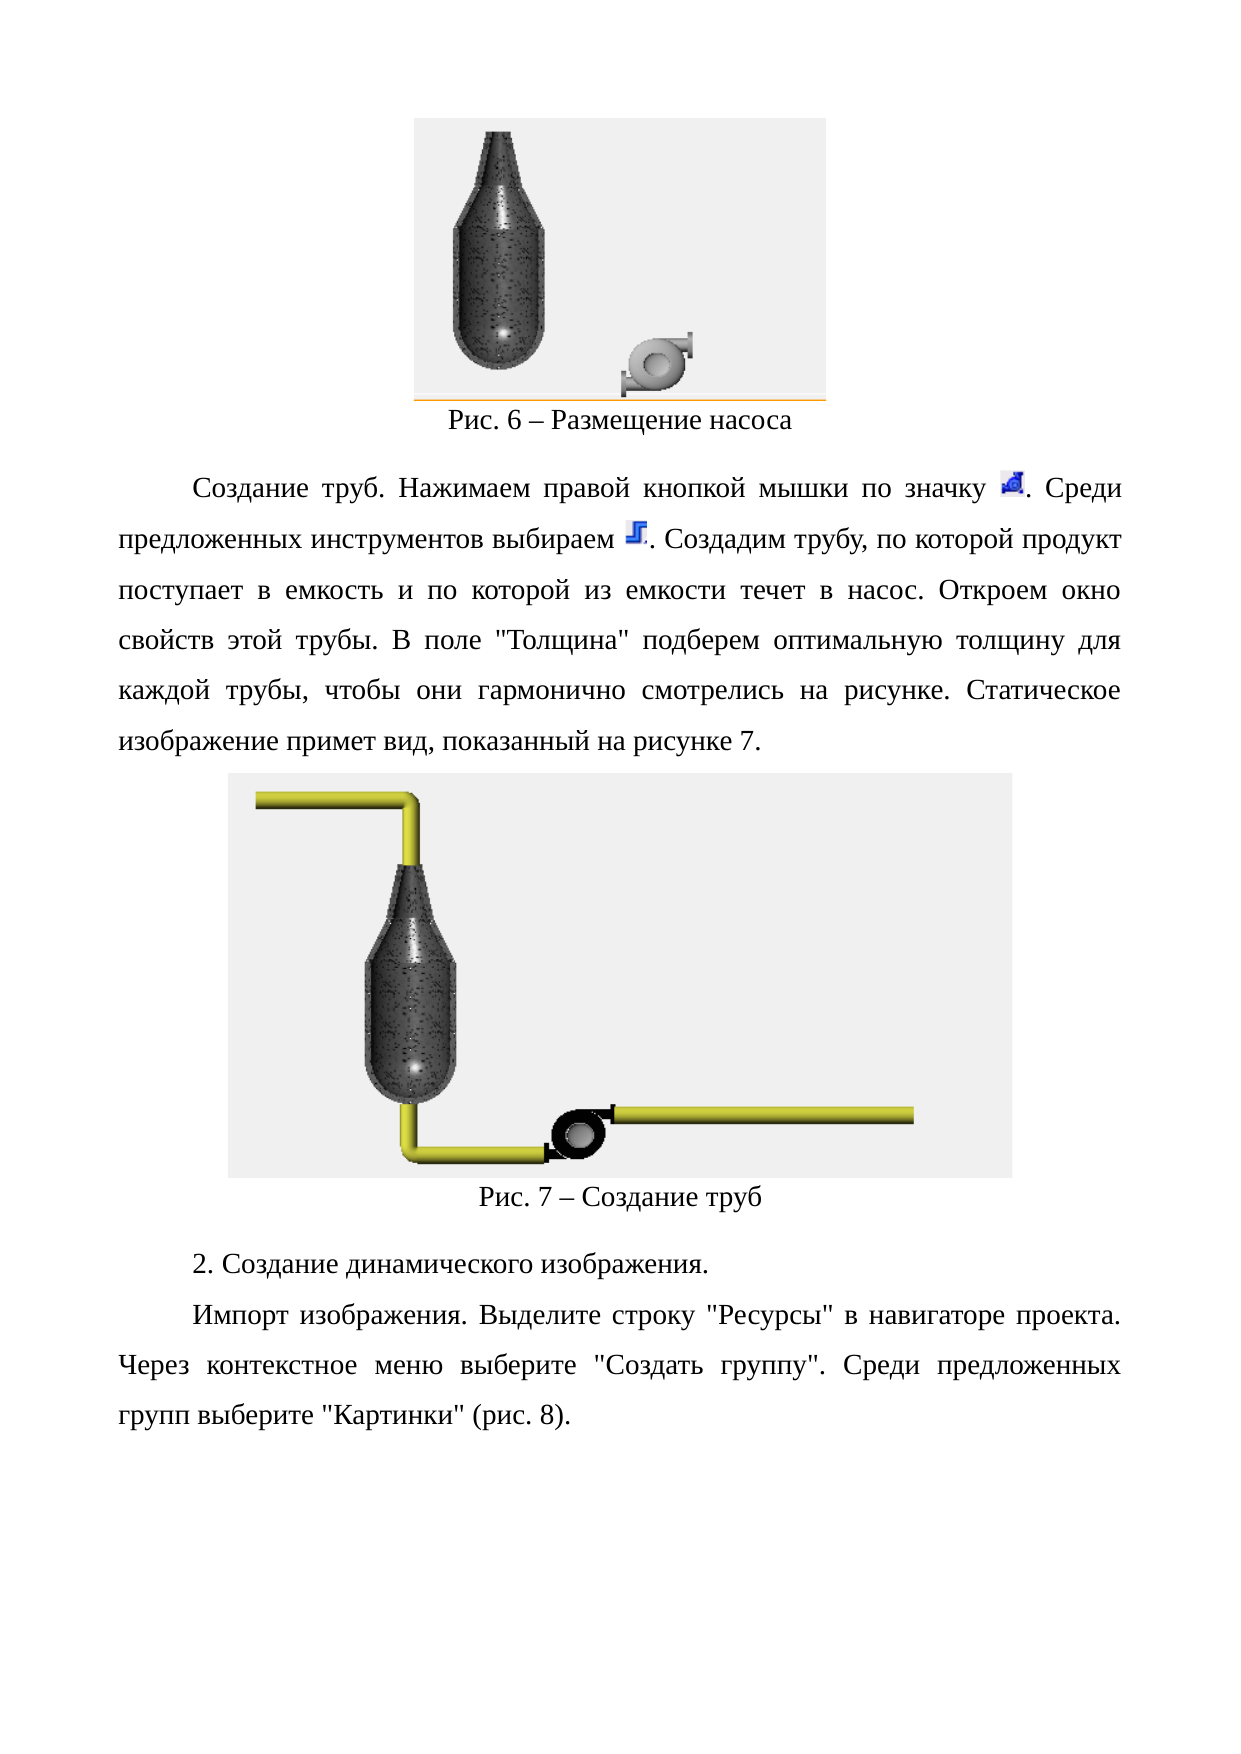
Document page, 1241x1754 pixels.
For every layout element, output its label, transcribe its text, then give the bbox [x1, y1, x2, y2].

text Рис. 7 – Создание труб [118, 1179, 1122, 1213]
text Импорт изображения. Выделите строку "Ресурсы" в навигаторе проекта. Через контекстное меню выберите "Создать группу". Среди предложенных групп выберите "Картинки" (рис. 8). [118, 1297, 1122, 1431]
picture [623, 520, 647, 549]
list Создание динамического изображения. [118, 1246, 1122, 1280]
picture [413, 118, 827, 401]
picture [1000, 469, 1025, 497]
text Рис. 6 – Размещение насоса [118, 402, 1122, 436]
picture [227, 773, 1013, 1178]
text Создание труб. Нажимаем правой кнопкой мышки по значку . Среди предложенных инструментов выбираем . Создадим трубу, по которой продукт поступает в емкость и по которой из емкости течет в насос. Откроем окно свойств этой трубы. В поле "Толщина" подберем оптимальную толщину для каждой трубы, чтобы они гармонично смотрелись на рисунке. Статическое изображение примет вид, показанный на рисунке 7. [118, 469, 1122, 756]
